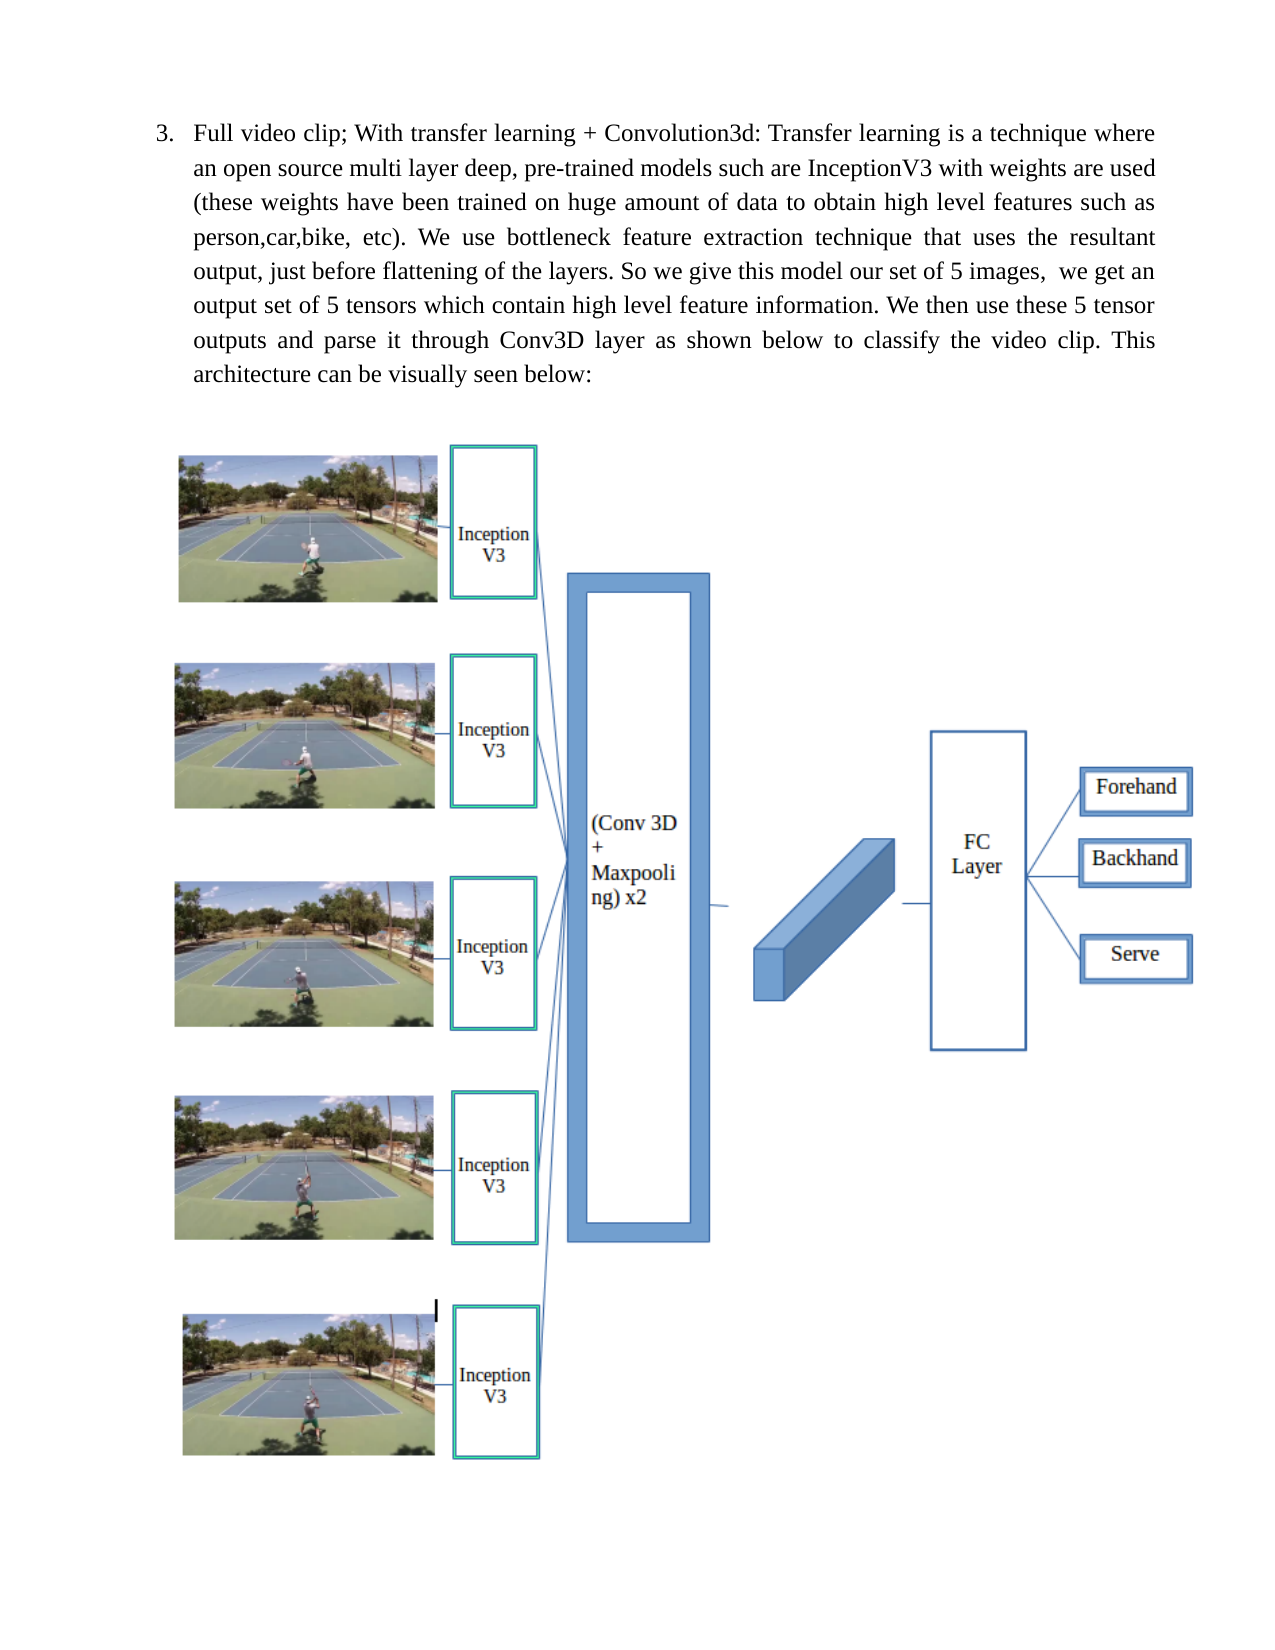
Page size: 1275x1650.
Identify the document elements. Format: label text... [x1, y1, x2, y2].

picture [168, 434, 1204, 1488]
list Full video clip; With transfer learning + Convolution3d: Transfer learning is a technique where an open source multi layer deep, pre-trained models such are InceptionV3 with weights are used (these weights have been trained on huge amount of data to obtain high level features such as person,car,bike, etc). We use bottleneck feature extraction technique that uses the resultant output, just before flattening of the layers. So we give this model our set of 5 images, we get an output set of 5 tensors which contain high level feature information. We then use these 5 tensor outputs and parse it through Conv3D layer as shown below to classify the video clip. This architecture can be visually seen below: [156, 118, 1157, 388]
